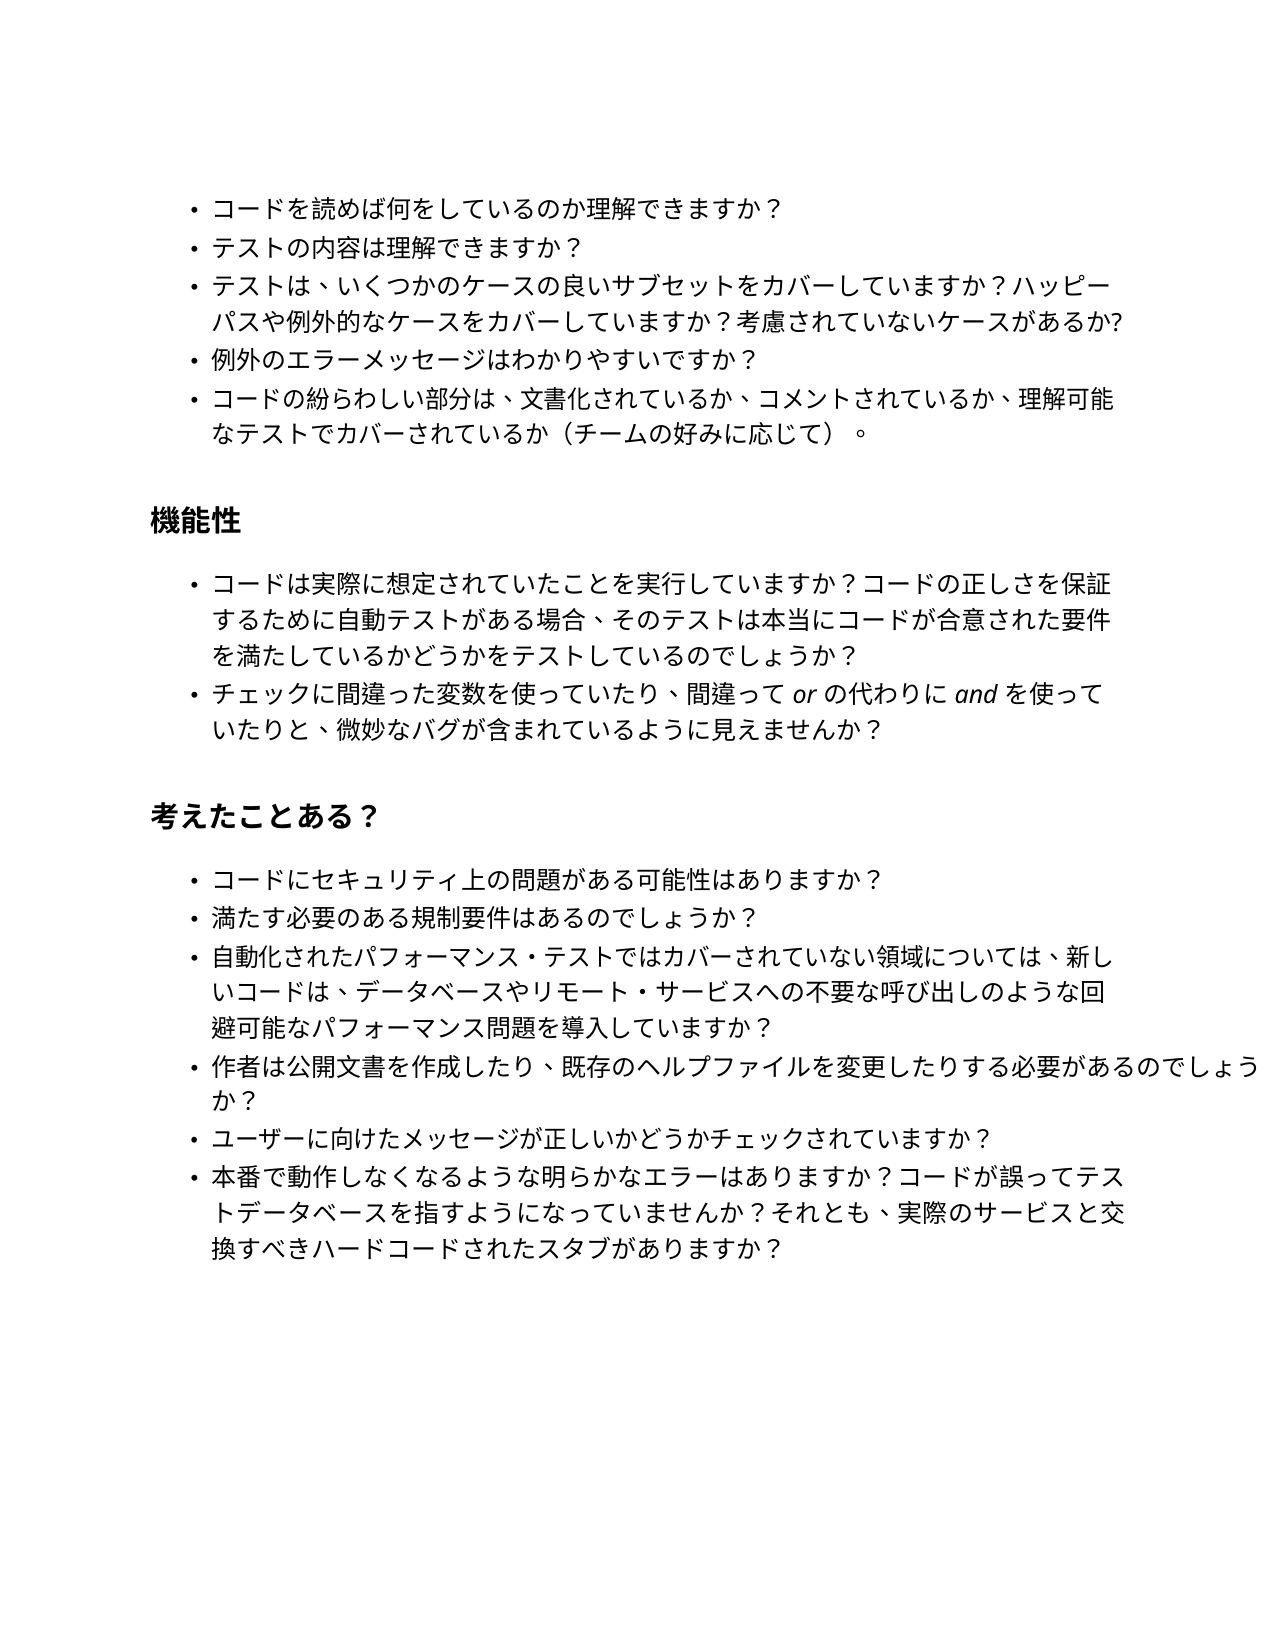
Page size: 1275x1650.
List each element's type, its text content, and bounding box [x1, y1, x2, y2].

list チェックに間違った変数を使っていたり、間違って or の代わりに and を使っていたりと、微妙なバグが含まれているように見えませんか？ [190, 677, 1126, 747]
list テストの内容は理解できますか？ [190, 230, 1275, 264]
list コードを読めば何をしているのか理解できますか？ [190, 192, 1275, 226]
list 満たす必要のある規制要件はあるのでしょうか？ [190, 901, 1275, 935]
list 作者は公開文書を作成したり、既存のヘルプファイルを変更したりする必要があるのでしょうか？ [190, 1049, 1275, 1117]
list 例外のエラーメッセージはわかりやすいですか？ [190, 343, 1275, 377]
list 本番で動作しなくなるような明らかなエラーはありますか？コードが誤ってテストデータベースを指すようになっていませんか？それとも、実際のサービスと交換すべきハードコードされたスタブがありますか？ [190, 1160, 1126, 1265]
subtitle 考えたことある？ [150, 796, 1275, 836]
list コードにセキュリティ上の問題がある可能性はありますか？ [190, 863, 1275, 897]
list 自動化されたパフォーマンス・テストではカバーされていない領域については、新しいコードは、データベースやリモート・サービスへの不要な呼び出しのような回避可能なパフォーマンス問題を導入していますか？ [190, 939, 1126, 1045]
subtitle 機能性 [150, 501, 1275, 540]
list コードは実際に想定されていたことを実行していますか？コードの正しさを保証するために自動テストがある場合、そのテストは本当にコードが合意された要件を満たしているかどうかをテストしているのでしょうか？ [190, 567, 1126, 672]
list コードの紛らわしい部分は、文書化されているか、コメントされているか、理解可能なテストでカバーされているか（チームの好みに応じて）。 [190, 381, 1126, 451]
list テストは、いくつかのケースの良いサブセットをカバーしていますか？ハッピーパスや例外的なケースをカバーしていますか？考慮されていないケースがあるか? [190, 269, 1126, 338]
list ユーザーに向けたメッセージが正しいかどうかチェックされていますか？ [190, 1122, 1275, 1156]
